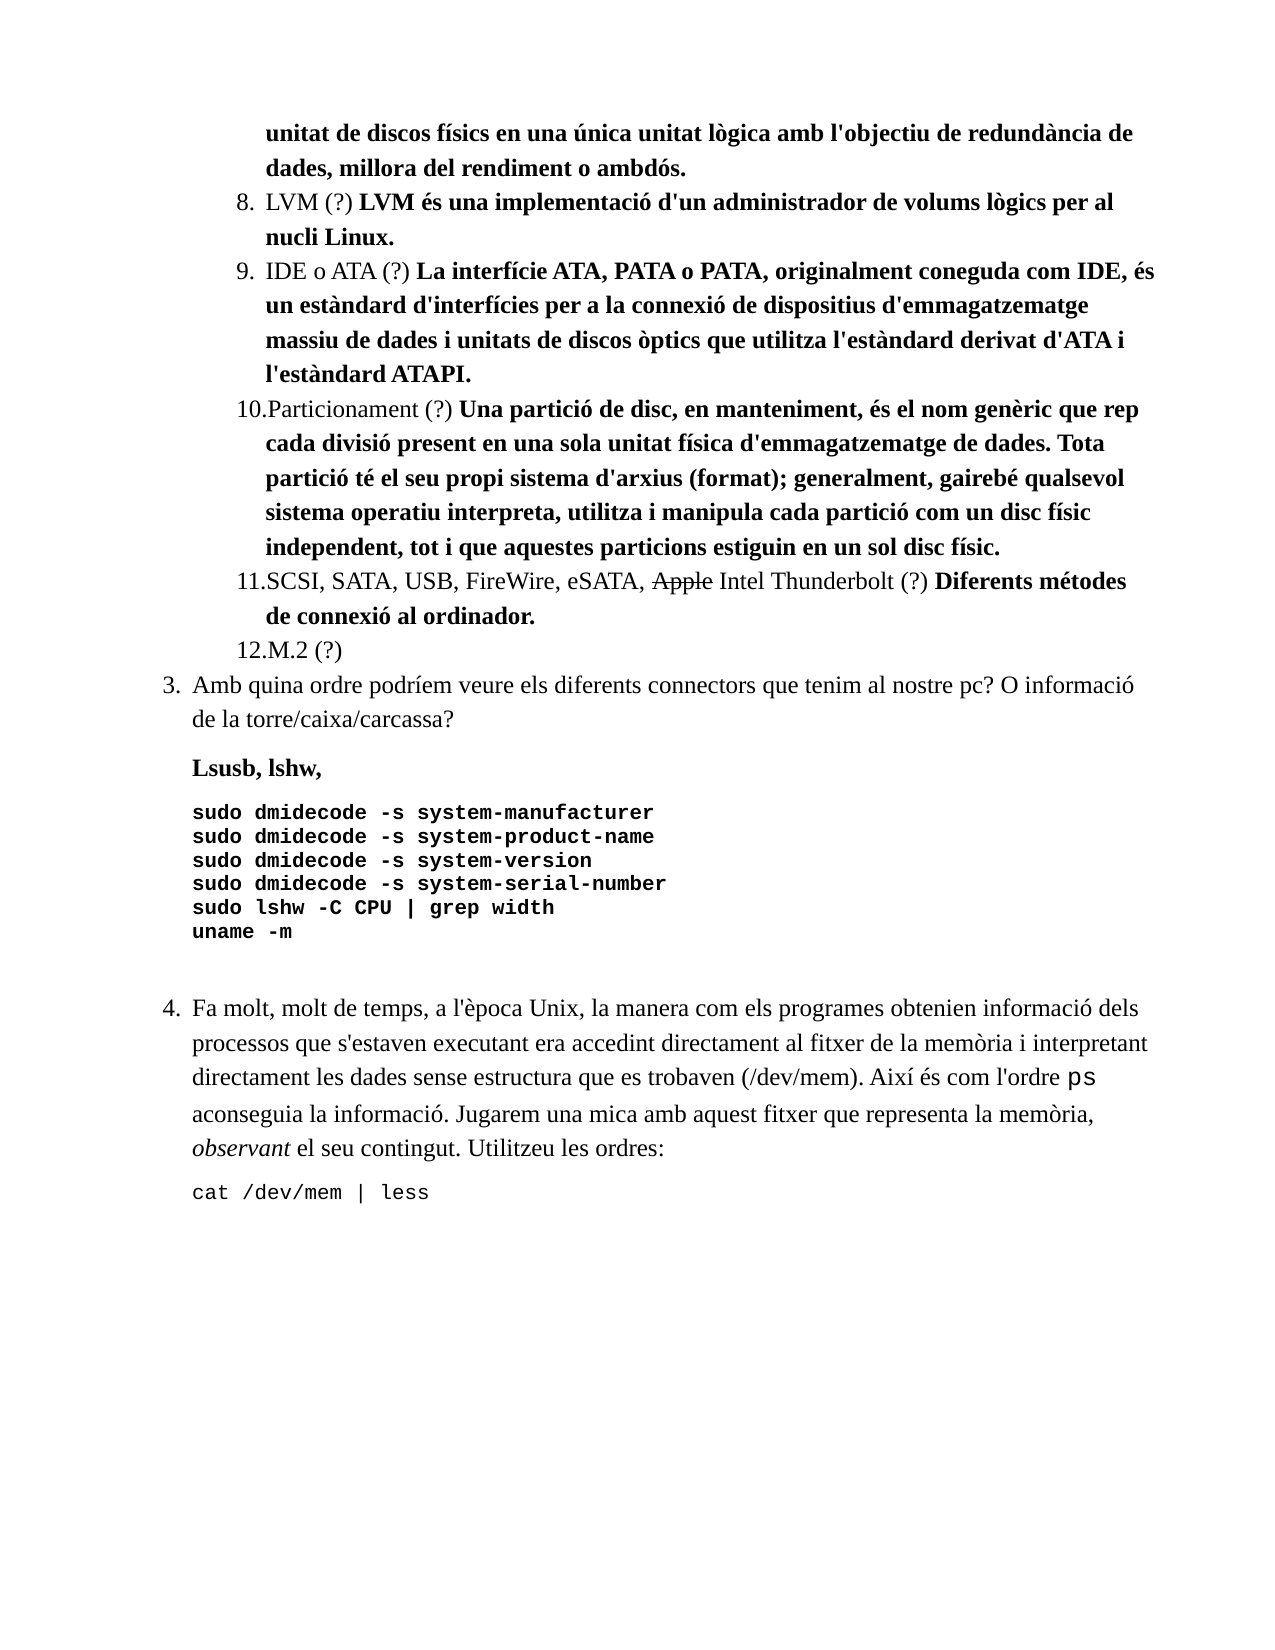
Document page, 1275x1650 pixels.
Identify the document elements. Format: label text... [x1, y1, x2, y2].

list sudo dmidecode -s system-version [162, 850, 1157, 873]
list sudo dmidecode -s system-serial-number [162, 873, 1157, 897]
list Fa molt, molt de temps, a l'època Unix, la manera com els programes obtenien informació dels processos que s'estaven executant era accedint directament al fitxer de la memòria i interpretant directament les dades sense estructura que es trobaven (/dev/mem). Així és com l'ordre ps aconseguia la informació. Jugarem una mica amb aquest fitxer que representa la memòria, observant el seu contingut. Utilitzeu les ordres: [162, 993, 1157, 1162]
list LVM (?) LVM és una implementació d'un administrador de volums lògics per al nucli Linux. [236, 187, 1157, 250]
list Amb quina ordre podríem veure els diferents connectors que tenim al nostre pc? O informació de la torre/caixa/carcassa? [162, 670, 1157, 733]
list sudo dmidecode -s system-manufacturer [162, 802, 1157, 826]
list unitat de discos físics en una única unitat lògica amb l'objectiu de redundància de dades, millora del rendiment o ambdós. [236, 118, 1157, 181]
list cat /dev/mem | less [162, 1182, 1157, 1206]
list SCSI, SATA, USB, FireWire, eSATA, Apple Intel Thunderbolt (?) Diferents métodes de connexió al ordinador. [236, 566, 1157, 629]
list sudo lshw -C CPU | grep width [162, 897, 1157, 921]
list Particionament (?) Una partició de disc, en manteniment, és el nom genèric que rep cada divisió present en una sola unitat física d'emmagatzematge de dades. Tota partició té el seu propi sistema d'arxius (format); generalment, gairebé qualsevol sistema operatiu interpreta, utilitza i manipula cada partició com un disc físic independent, tot i que aquestes particions estiguin en un sol disc físic. [236, 394, 1157, 561]
list Lsusb, lshw, [162, 753, 1157, 782]
list IDE o ATA (?) La interfície ATA, PATA o PATA, originalment coneguda com IDE, és un estàndard d'interfícies per a la connexió de dispositius d'emmagatzematge massiu de dades i unitats de discos òptics que utilitza l'estàndard derivat d'ATA i l'estàndard ATAPI. [236, 256, 1157, 388]
list M.2 (?) [236, 635, 1157, 664]
list uname -m [162, 921, 1157, 944]
list sudo dmidecode -s system-product-name [162, 826, 1157, 850]
